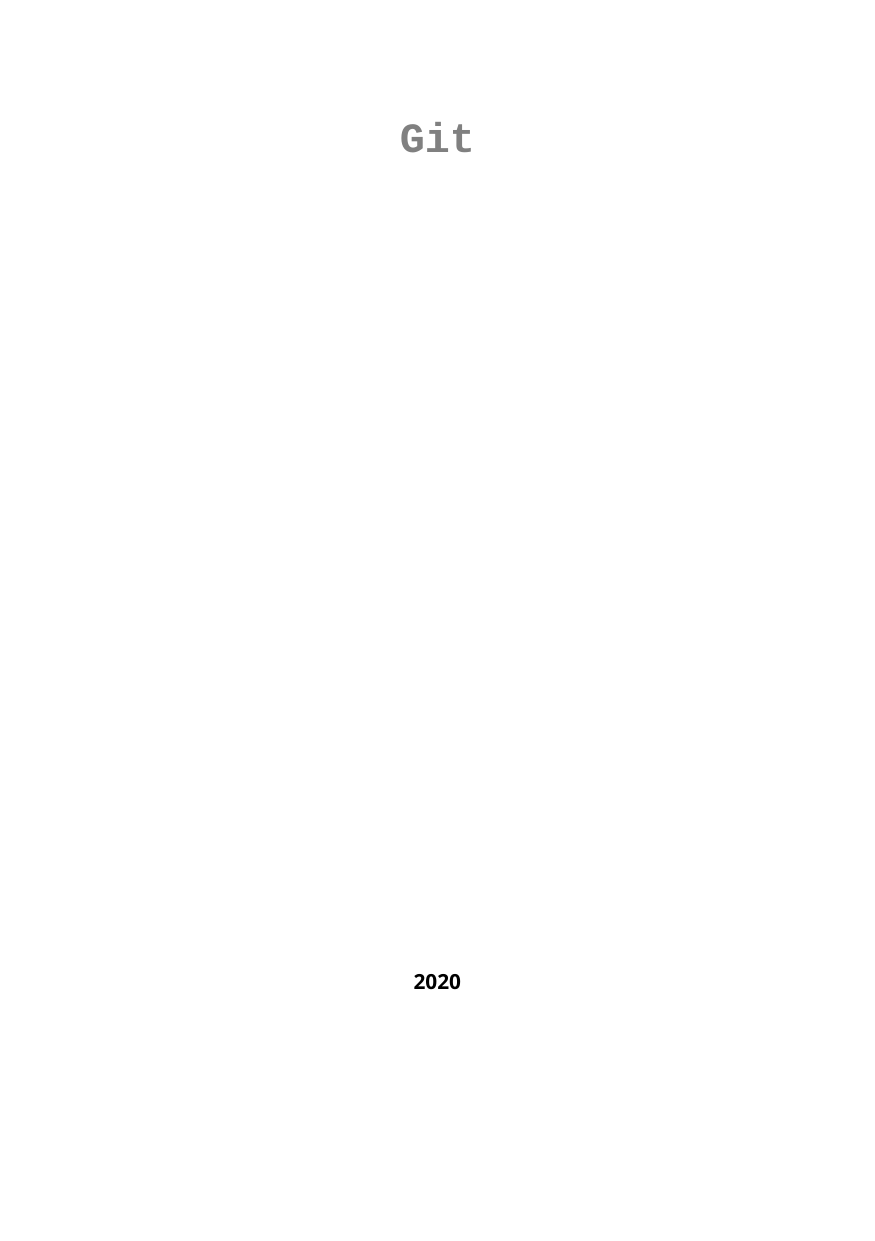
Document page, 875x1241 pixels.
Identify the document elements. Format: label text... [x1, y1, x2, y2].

text Git [118, 118, 756, 165]
text 2020 [118, 967, 756, 996]
